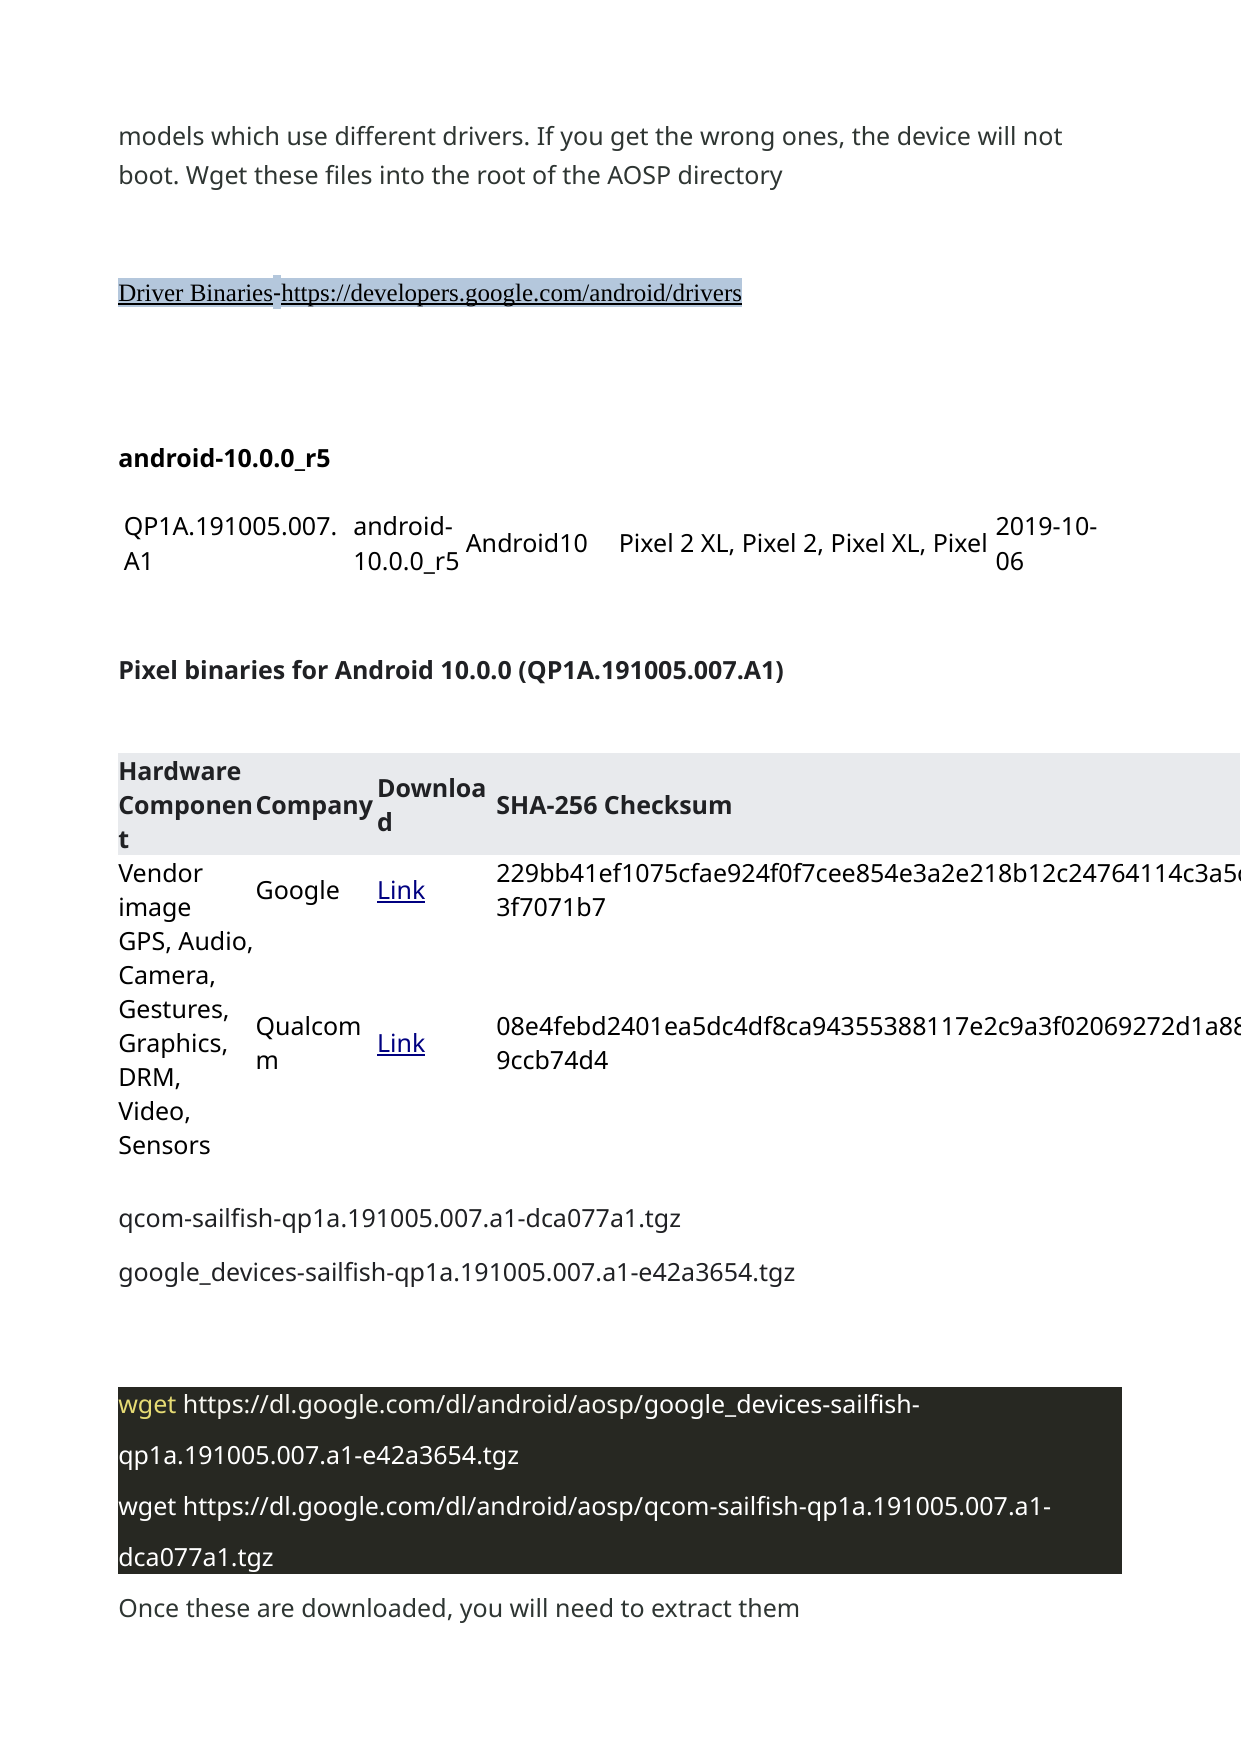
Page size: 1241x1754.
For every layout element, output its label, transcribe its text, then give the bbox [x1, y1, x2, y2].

text Driver Binaries-https://developers.google.com/android/drivers [118, 275, 1122, 309]
table_header android-10.0.0_r5 [118, 441, 1181, 475]
table_cell Google [255, 855, 377, 923]
table_header Company [255, 753, 377, 855]
text models which use different drivers. If you get the wrong ones, the device will not boot. Wget these files into the root of the AOSP directory [118, 118, 1122, 191]
text Once these are downloaded, you will need to extract them [118, 1591, 1122, 1625]
table_cell Link [377, 924, 496, 1162]
table_header Download [377, 753, 496, 855]
table_header QP1A.191005.007.A1 [124, 509, 353, 577]
text qcom-sailfish-qp1a.191005.007.a1-dca077a1.tgz [118, 1162, 1122, 1235]
text google_devices-sailfish-qp1a.191005.007.a1-e42a3654.tgz [118, 1255, 1122, 1289]
table_header Pixel 2 XL, Pixel 2, Pixel XL, Pixel [619, 509, 995, 577]
subtitle Pixel binaries for Android 10.0.0 (QP1A.191005.007.A1) [118, 653, 1122, 687]
table_header Hardware Component [118, 753, 255, 855]
table_header Android10 [466, 509, 619, 577]
table_header 2019-10-06 [995, 509, 1123, 577]
text wget https://dl.google.com/dl/android/aosp/qcom-sailfish-qp1a.191005.007.a1-dca077a1.tgz [118, 1489, 1122, 1574]
table_cell 08e4febd2401ea5dc4df8ca94355388117e2c9a3f02069272d1a885f9ccb74d4 [496, 924, 1240, 1162]
table_header android-10.0.0_r5 [353, 509, 466, 577]
table_cell Link [377, 855, 496, 923]
table_cell GPS, Audio, Camera, Gestures, Graphics, DRM, Video, Sensors [118, 924, 255, 1162]
text wget https://dl.google.com/dl/android/aosp/google_devices-sailfish-qp1a.191005.007.a1-e42a3654.tgz [118, 1387, 1122, 1472]
table_header SHA-256 Checksum [496, 753, 1240, 855]
table_cell Qualcomm [255, 924, 377, 1162]
table_cell 229bb41ef1075cfae924f0f7cee854e3a2e218b12c24764114c3a5cd3f7071b7 [496, 855, 1240, 923]
table_cell Vendor image [118, 855, 255, 923]
